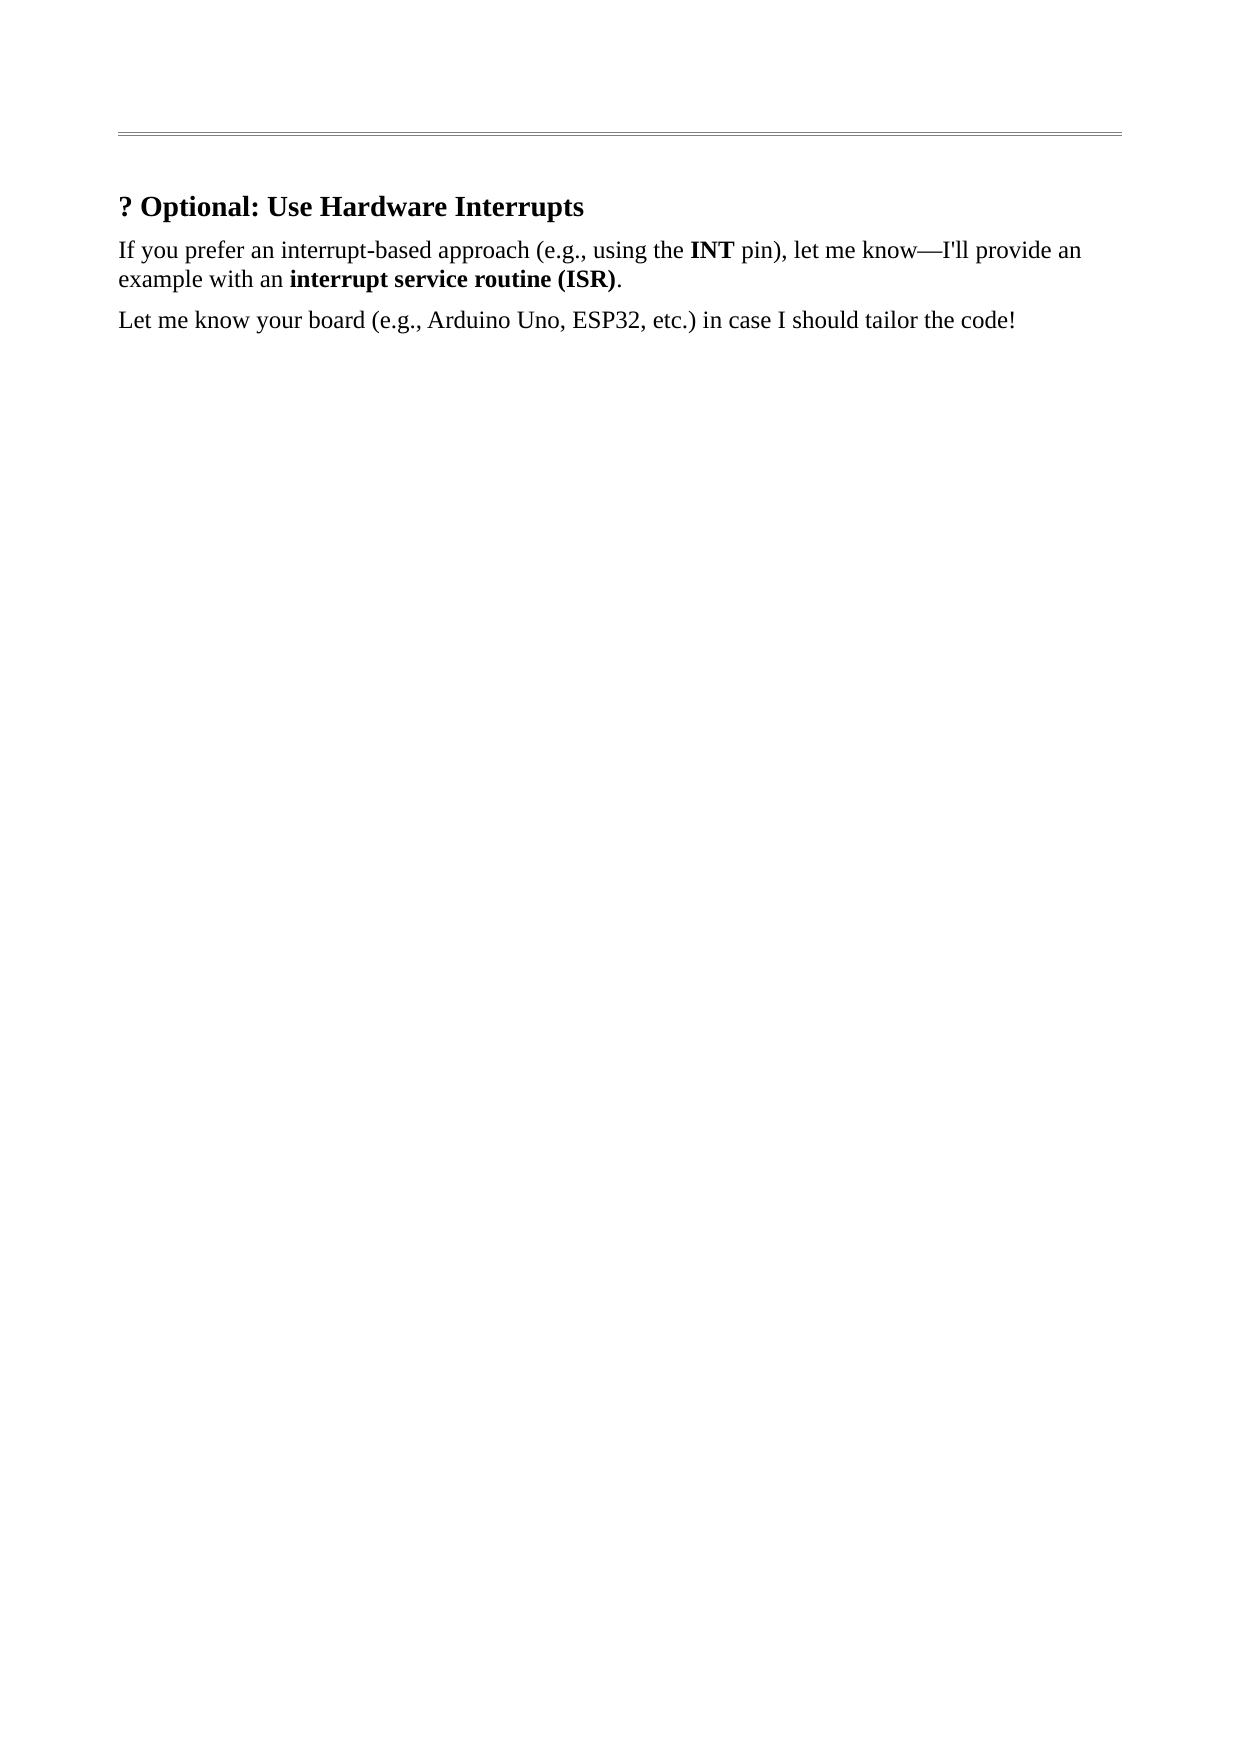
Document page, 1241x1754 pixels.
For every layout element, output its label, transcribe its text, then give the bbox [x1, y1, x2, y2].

text If you prefer an interrupt-based approach (e.g., using the INT pin), let me know—I'll provide an example with an interrupt service routine (ISR). [118, 235, 1122, 293]
text Let me know your board (e.g., Arduino Uno, ESP32, etc.) in case I should tailor the code! [118, 305, 1122, 334]
subtitle ? Optional: Use Hardware Interrupts [118, 189, 1122, 223]
